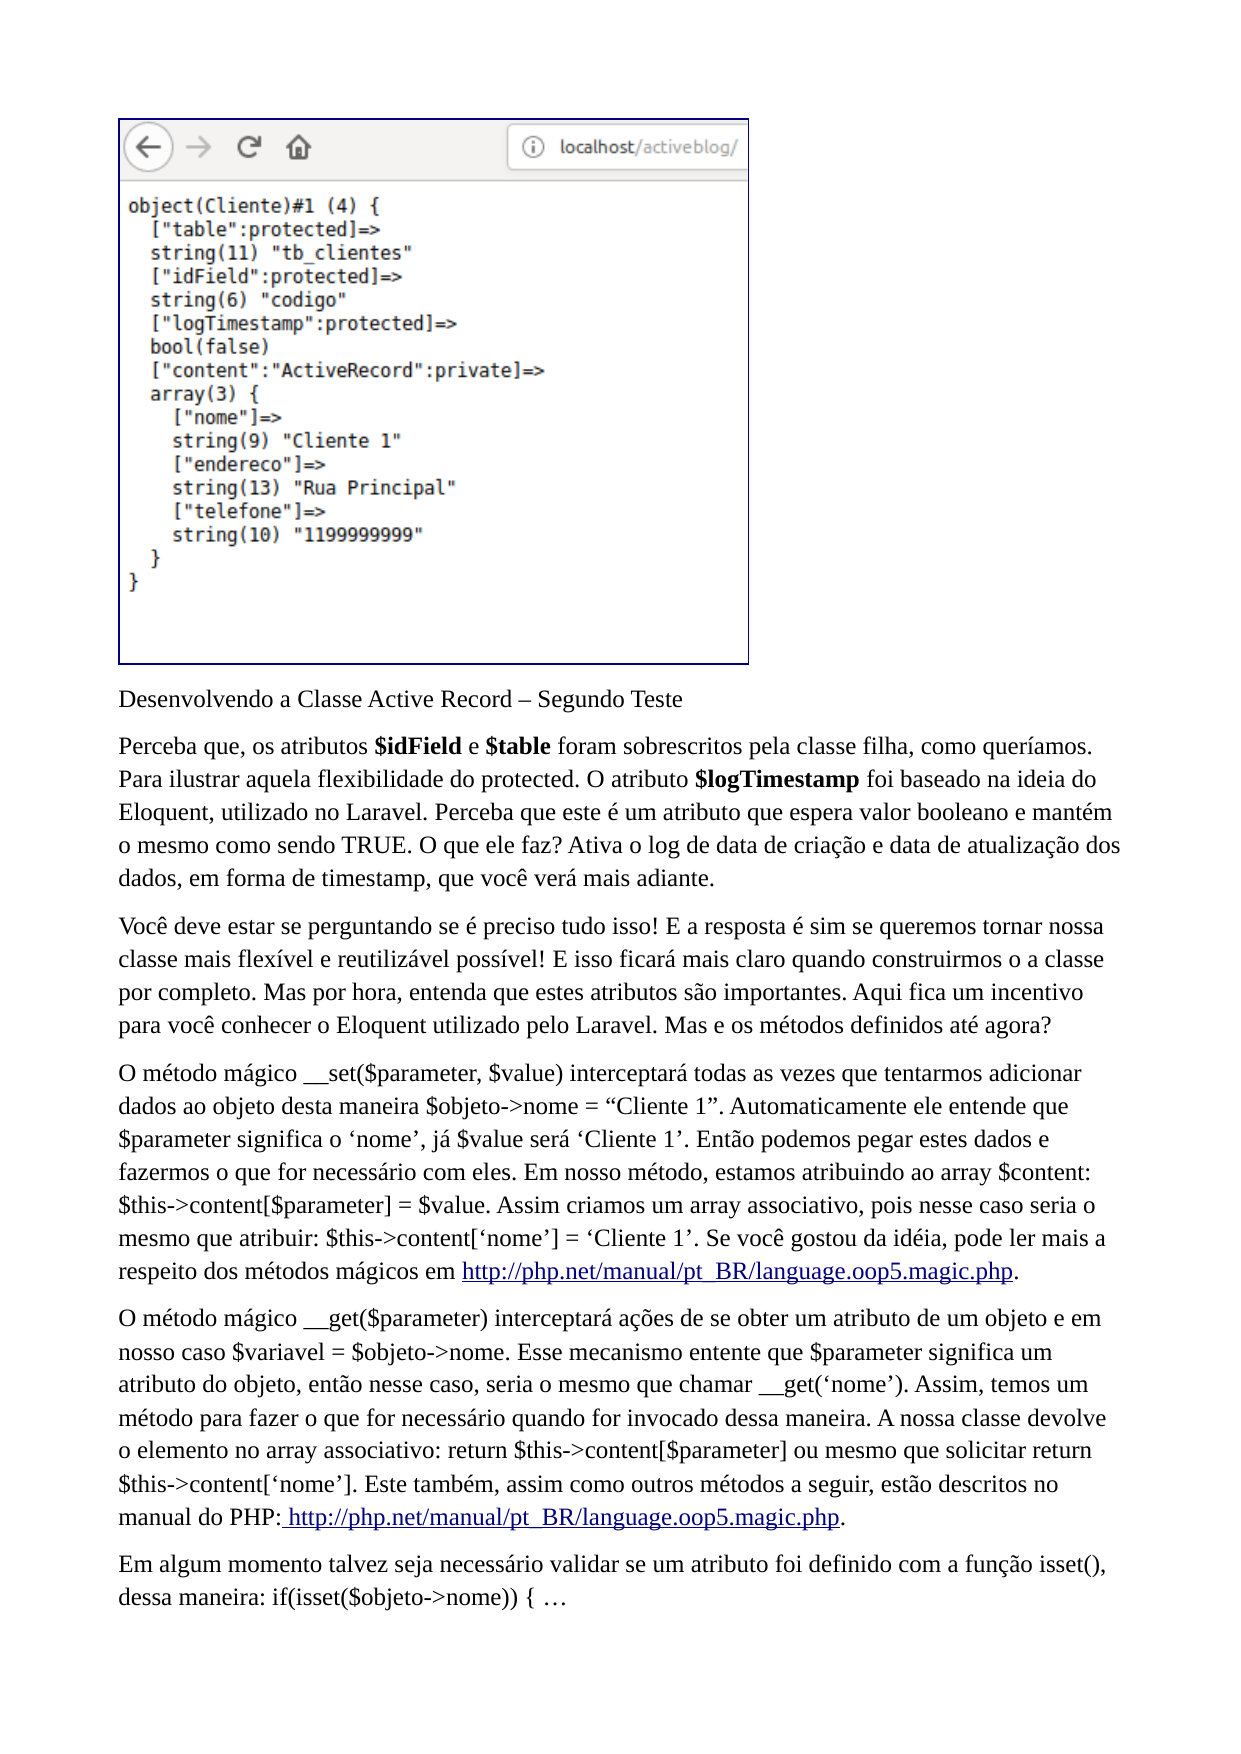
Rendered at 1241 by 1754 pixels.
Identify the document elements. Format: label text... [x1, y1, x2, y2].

text Desenvolvendo a Classe Active Record – Segundo Teste [118, 684, 1122, 713]
text Perceba que, os atributos $idField e $table foram sobrescritos pela classe filha, como queríamos. Para ilustrar aquela flexibilidade do protected. O atributo $logTimestamp foi baseado na ideia do Eloquent, utilizado no Laravel. Perceba que este é um atributo que espera valor booleano e mantém o mesmo como sendo TRUE. O que ele faz? Ativa o log de data de criação e data de atualização dos dados, em forma de timestamp, que você verá mais adiante. [118, 731, 1122, 892]
text O método mágico __set($parameter, $value) interceptará todas as vezes que tentarmos adicionar dados ao objeto desta maneira $objeto->nome = “Cliente 1”. Automaticamente ele entende que $parameter significa o ‘nome’, já $value será ‘Cliente 1’. Então podemos pegar estes dados e fazermos o que for necessário com eles. Em nosso método, estamos atribuindo ao array $content: $this->content[$parameter] = $value. Assim criamos um array associativo, pois nesse caso seria o mesmo que atribuir: $this->content[‘nome’] = ‘Cliente 1’. Se você gostou da idéia, pode ler mais a respeito dos métodos mágicos em http://php.net/manual/pt_BR/language.oop5.magic.php. [118, 1058, 1122, 1285]
text Em algum momento talvez seja necessário validar se um atributo foi definido com a função isset(), dessa maneira: if(isset($objeto->nome)) { … [118, 1549, 1122, 1611]
text Você deve estar se perguntando se é preciso tudo isso! E a resposta é sim se queremos tornar nossa classe mais flexível e reutilizável possível! E isso ficará mais claro quando construirmos o a classe por completo. Mas por hora, entenda que estes atributos são importantes. Aqui fica um incentivo para você conhecer o Eloquent utilizado pelo Laravel. Mas e os métodos definidos até agora? [118, 911, 1122, 1039]
text O método mágico __get($parameter) interceptará ações de se obter um atributo de um objeto e em nosso caso $variavel = $objeto->nome. Esse mecanismo entente que $parameter significa um atributo do objeto, então nesse caso, seria o mesmo que chamar __get(‘nome’). Assim, temos um método para fazer o que for necessário quando for invocado dessa maneira. A nossa classe devolve o elemento no array associativo: return $this->content[$parameter] ou mesmo que solicitar return $this->content[‘nome’]. Este também, assim como outros métodos a seguir, estão descritos no manual do PHP: http://php.net/manual/pt_BR/language.oop5.magic.php. [118, 1303, 1122, 1530]
picture [120, 120, 748, 663]
